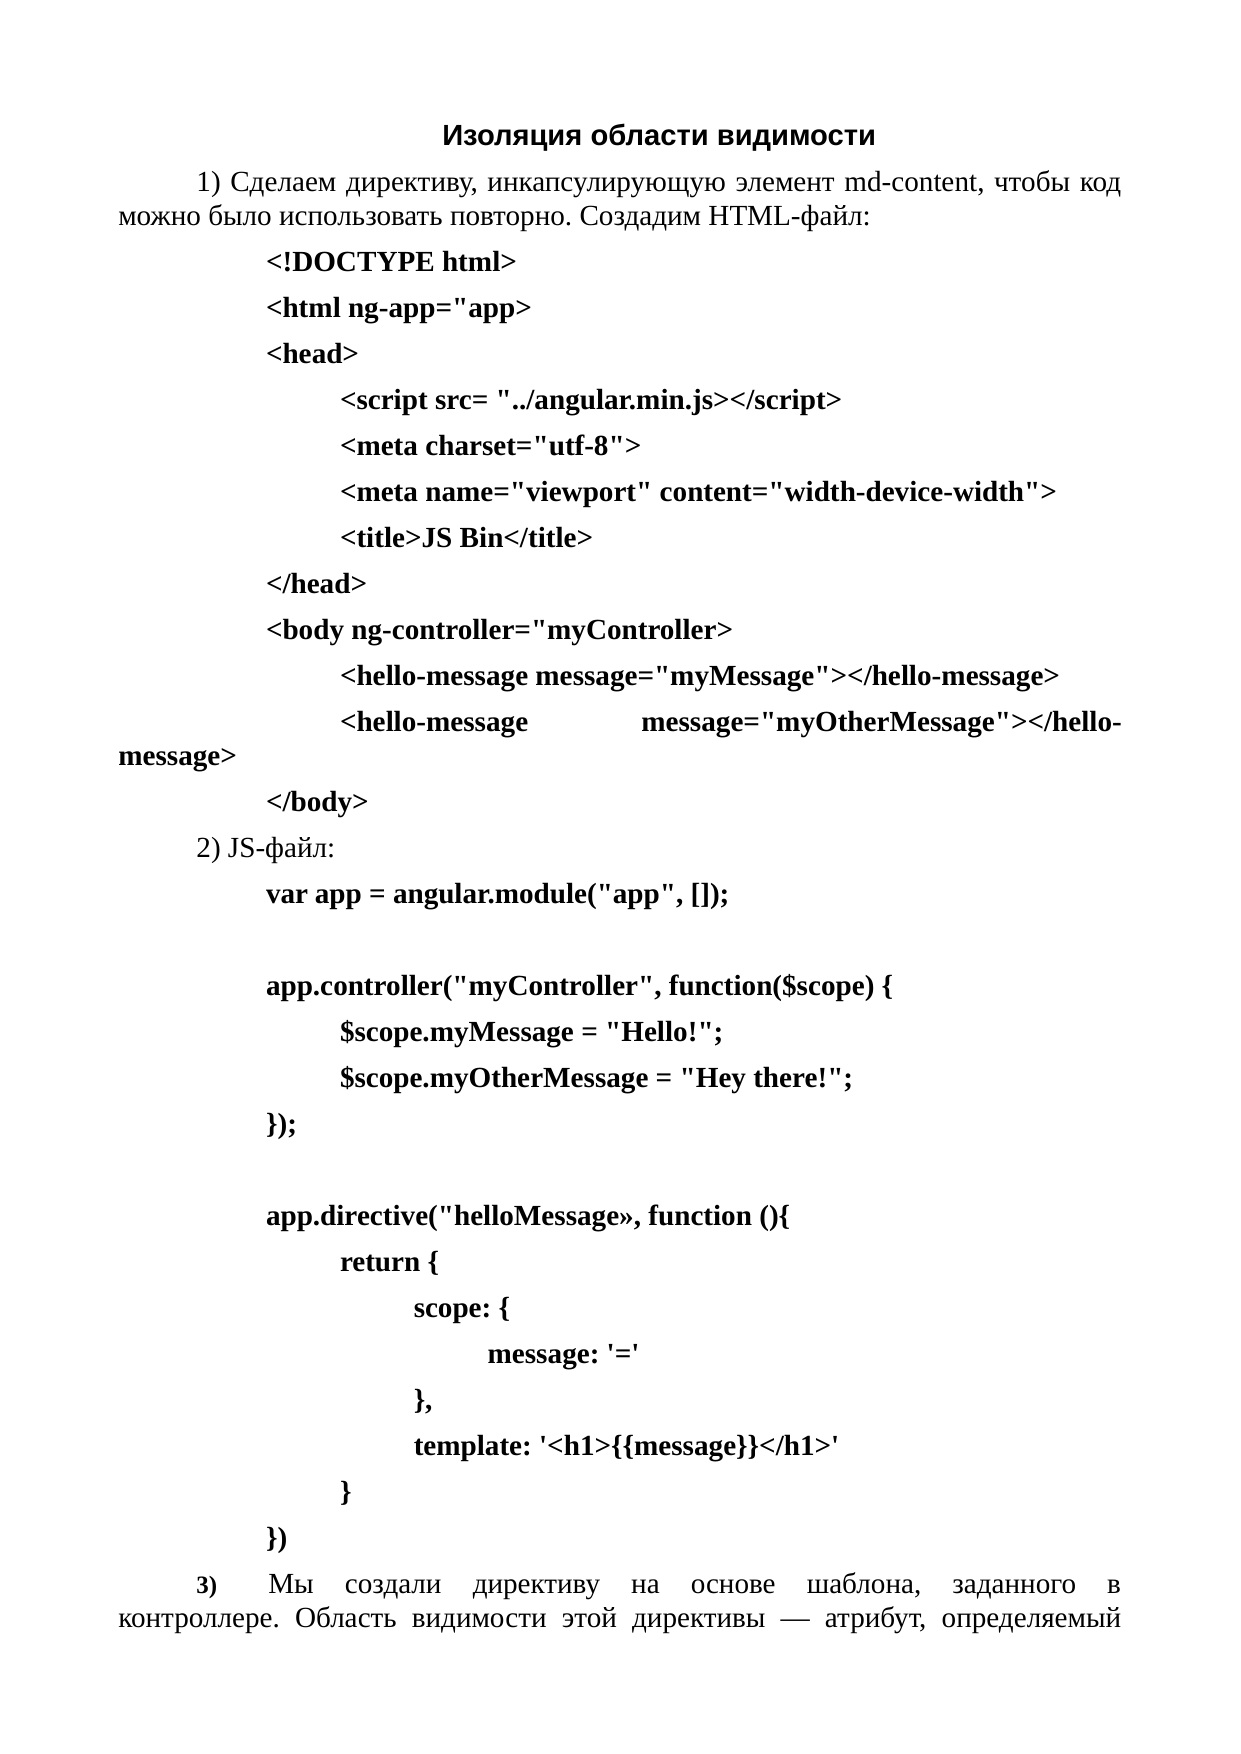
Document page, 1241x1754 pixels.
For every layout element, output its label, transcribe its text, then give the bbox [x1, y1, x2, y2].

text <meta charset="utf-8"> [118, 428, 1122, 461]
text var app = angular.module("app", []); [118, 876, 1122, 909]
text <hello-message message="myOtherMessage"></hello-message> [118, 704, 1122, 771]
text 1) Сделаем директиву, инкапсулирующую элемент md-content, чтобы код можно было использовать повторно. Создадим HTML-файл: [118, 164, 1122, 231]
text <head> [118, 336, 1122, 369]
text $scope.myMessage = "Hello!"; [118, 1014, 1122, 1047]
text <html ng-app="app> [118, 290, 1122, 323]
text app.controller("myController", function($scope) { [118, 968, 1122, 1001]
text <meta name="viewport" content="width-device-width"> [118, 474, 1122, 507]
text $scope.myOtherMessage = "Hey there!"; [118, 1060, 1122, 1093]
text <body ng-controller="myController> [118, 612, 1122, 646]
text return { [118, 1244, 1122, 1278]
text } [118, 1474, 1122, 1508]
text template: '<h1>{{message}}</h1>' [118, 1428, 1122, 1462]
text message: '=' [118, 1336, 1122, 1370]
text }, [118, 1382, 1122, 1416]
text }) [118, 1520, 1122, 1554]
text scope: { [118, 1290, 1122, 1324]
text </head> [118, 566, 1122, 599]
list Мы создали директиву на основе шаблона, заданного в контроллере. Область видимости этой директивы — атрибут, определяемый символом = или его именем ('message'). Контроллер получает область видимости директивы и ее значение из html, и возвращает соответствующее значение из области видимости (напр., myMessage или myOtherMessage). [118, 1566, 1122, 1633]
text app.directive("helloMessage», function (){ [118, 1198, 1122, 1232]
text 2) JS-файл: [118, 830, 1122, 863]
text <title>JS Bin</title> [118, 520, 1122, 553]
text <script src= "../angular.min.js></script> [118, 382, 1122, 415]
text </body> [118, 784, 1122, 817]
text }); [118, 1106, 1122, 1139]
text <!DOCTYPE html> [118, 244, 1122, 277]
text <hello-message message="myMessage"></hello-message> [118, 658, 1122, 692]
subtitle Изоляция области видимости [118, 118, 1122, 152]
